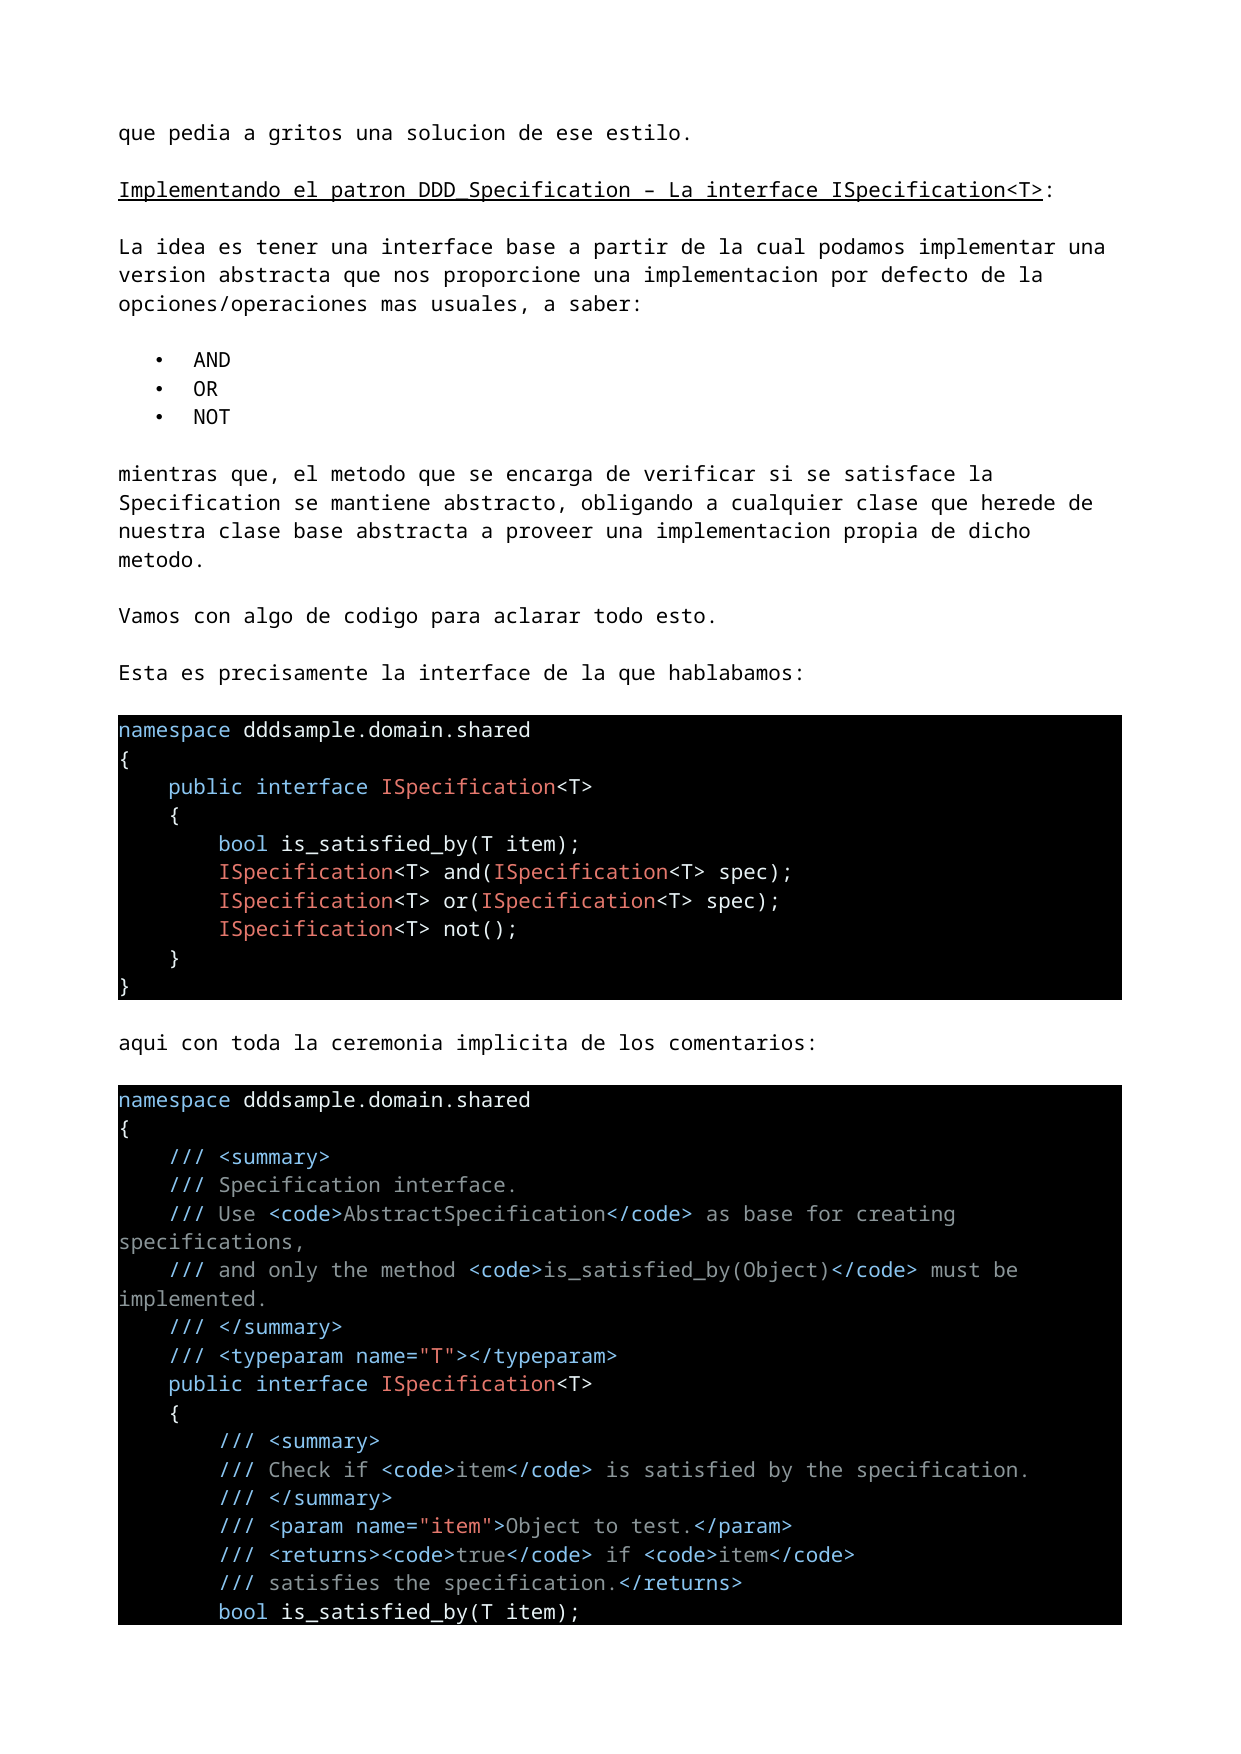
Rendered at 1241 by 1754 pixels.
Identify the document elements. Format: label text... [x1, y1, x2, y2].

text ISpecification<T> not(); [118, 914, 1122, 943]
text /// satisfies the specification.</returns> [118, 1568, 1122, 1597]
text namespace dddsample.domain.shared [118, 1085, 1122, 1113]
text { [118, 1113, 1122, 1142]
text bool is_satisfied_by(T item); [118, 829, 1122, 857]
text { [118, 744, 1122, 772]
text mientras que, el metodo que se encarga de verificar si se satisface la Specification se mantiene abstracto, obligando a cualquier clase que herede de nuestra clase base abstracta a proveer una implementacion propia de dicho metodo. [118, 459, 1122, 573]
text /// <summary> [118, 1142, 1122, 1170]
text /// Specification interface. [118, 1170, 1122, 1199]
text } [118, 943, 1122, 971]
text public interface ISpecification<T> [118, 1369, 1122, 1398]
text /// <param name="item">Object to test.</param> [118, 1512, 1122, 1540]
text /// <typeparam name="T"></typeparam> [118, 1341, 1122, 1369]
list OR [156, 374, 1122, 402]
text Implementando el patron DDD_Specification – La interface ISpecification<T>: [118, 175, 1122, 203]
text ISpecification<T> and(ISpecification<T> spec); [118, 857, 1122, 886]
text que pedia a gritos una solucion de ese estilo. [118, 118, 1122, 147]
text La idea es tener una interface base a partir de la cual podamos implementar una version abstracta que nos proporcione una implementacion por defecto de la opciones/operaciones mas usuales, a saber: [118, 232, 1122, 317]
text { [118, 1398, 1122, 1426]
text Esta es precisamente la interface de la que hablabamos: [118, 658, 1122, 687]
text /// </summary> [118, 1312, 1122, 1341]
text aqui con toda la ceremonia implicita de los comentarios: [118, 1028, 1122, 1057]
text /// Check if <code>item</code> is satisfied by the specification. [118, 1455, 1122, 1483]
text /// Use <code>AbstractSpecification</code> as base for creating specifications, [118, 1199, 1122, 1256]
list NOT [156, 402, 1122, 431]
text /// <returns><code>true</code> if <code>item</code> [118, 1540, 1122, 1568]
text public interface ISpecification<T> [118, 772, 1122, 801]
text Vamos con algo de codigo para aclarar todo esto. [118, 602, 1122, 630]
text namespace dddsample.domain.shared [118, 715, 1122, 744]
text /// and only the method <code>is_satisfied_by(Object)</code> must be implemented. [118, 1256, 1122, 1312]
text ISpecification<T> or(ISpecification<T> spec); [118, 886, 1122, 914]
text } [118, 971, 1122, 1000]
text /// </summary> [118, 1483, 1122, 1512]
text /// <summary> [118, 1426, 1122, 1455]
text { [118, 801, 1122, 829]
list AND [156, 346, 1122, 374]
text bool is_satisfied_by(T item); [118, 1597, 1122, 1625]
